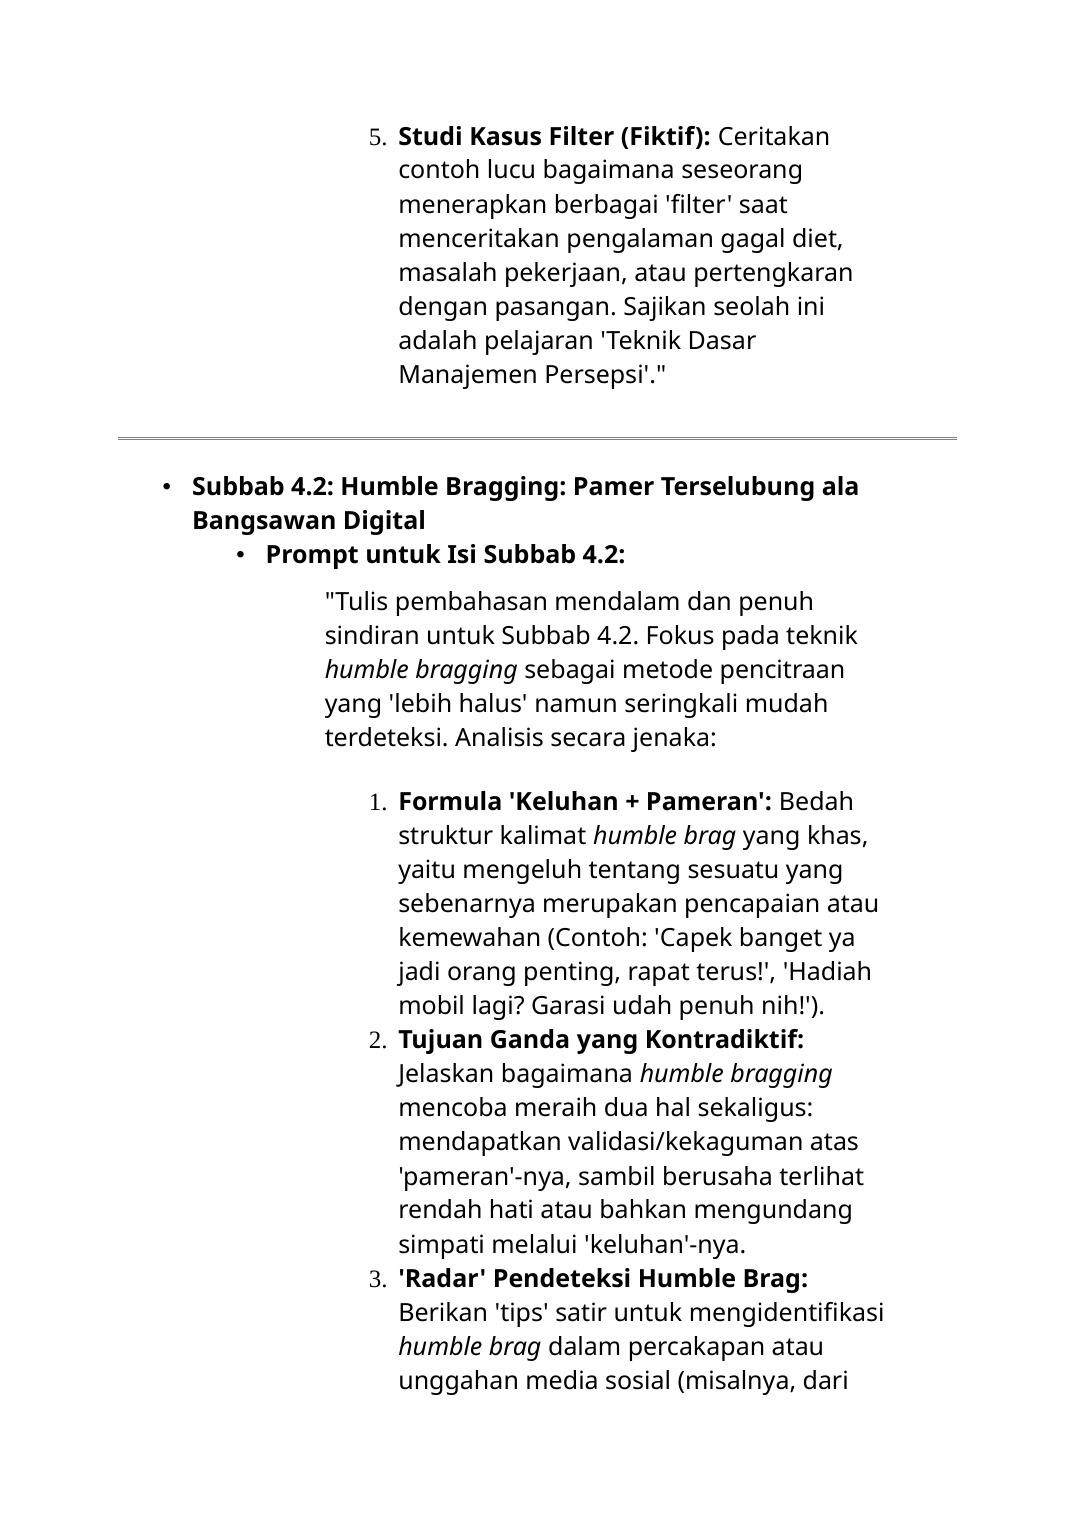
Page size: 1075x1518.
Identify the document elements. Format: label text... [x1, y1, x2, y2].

list Subbab 4.2: Humble Bragging: Pamer Terselubung ala Bangsawan Digital [162, 469, 957, 537]
list Tujuan Ganda yang Kontradiktif: Jelaskan bagaimana humble bragging mencoba meraih dua hal sekaligus: mendapatkan validasi/kekaguman atas 'pameran'-nya, sambil berusaha terlihat rendah hati atau bahkan mengundang simpati melalui 'keluhan'-nya. [369, 1022, 898, 1260]
list Prompt untuk Isi Subbab 4.2: [236, 537, 957, 571]
list Studi Kasus Filter (Fiktif): Ceritakan contoh lucu bagaimana seseorang menerapkan berbagai 'filter' saat menceritakan pengalaman gagal diet, masalah pekerjaan, atau pertengkaran dengan pasangan. Sajikan seolah ini adalah pelajaran 'Teknik Dasar Manajemen Persepsi'." [369, 118, 898, 391]
list "Tulis pembahasan mendalam dan penuh sindiran untuk Subbab 4.2. Fokus pada teknik humble bragging sebagai metode pencitraan yang 'lebih halus' namun seringkali mudah terdeteksi. Analisis secara jenaka: [295, 584, 898, 754]
list Formula 'Keluhan + Pameran': Bedah struktur kalimat humble brag yang khas, yaitu mengeluh tentang sesuatu yang sebenarnya merupakan pencapaian atau kemewahan (Contoh: 'Capek banget ya jadi orang penting, rapat terus!', 'Hadiah mobil lagi? Garasi udah penuh nih!'). [369, 783, 898, 1022]
list 'Radar' Pendeteksi Humble Brag: Berikan 'tips' satir untuk mengidentifikasi humble brag dalam percakapan atau unggahan media sosial (misalnya, dari [369, 1260, 898, 1397]
